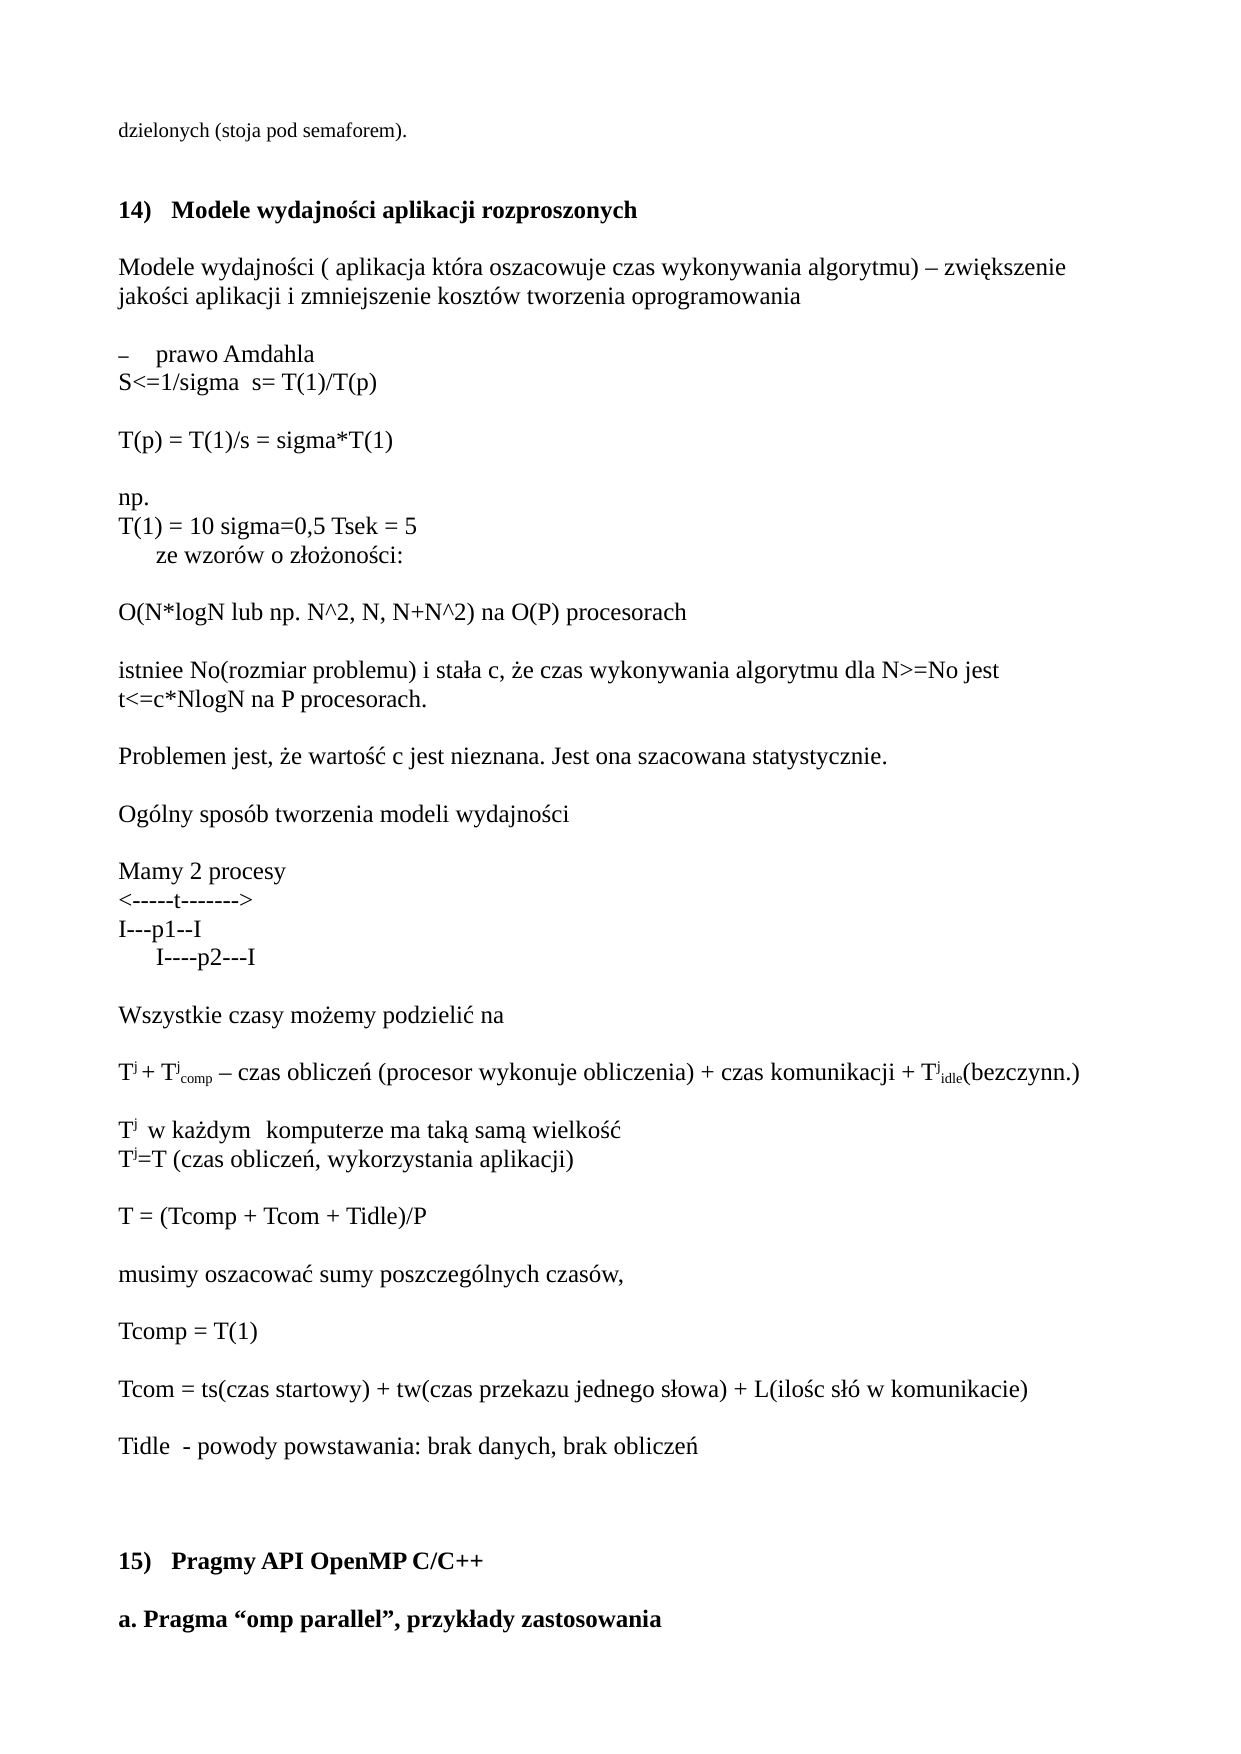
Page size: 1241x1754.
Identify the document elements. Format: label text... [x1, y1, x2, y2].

text Tcom = ts(czas startowy) + tw(czas przekazu jednego słowa) + L(ilośc słó w komunikacie) [118, 1374, 1122, 1402]
list ze wzorów o złożoności: [118, 540, 1122, 569]
text Tidle - powody powstawania: brak danych, brak obliczeń [118, 1431, 1122, 1460]
text I----p2---I [118, 942, 1122, 971]
text Ogólny sposób tworzenia modeli wydajności [118, 799, 1122, 827]
text O(N*logN lub np. N^2, N, N+N^2) na O(P) procesorach [118, 597, 1122, 626]
text Mamy 2 procesy [118, 856, 1122, 885]
list prawo Amdahla [118, 339, 1122, 367]
text Tj w każdym komputerze ma taką samą wielkość [118, 1115, 1122, 1144]
text Tj + Tjcomp – czas obliczeń (procesor wykonuje obliczenia) + czas komunikacji + Tjidle(bezczynn.) [118, 1057, 1122, 1086]
text a. Pragma “omp parallel”, przykłady zastosowania [118, 1604, 1122, 1632]
text dzielonych (stoja pod semaforem). [118, 118, 1122, 142]
text T(1) = 10 sigma=0,5 Tsek = 5 [118, 511, 1122, 540]
text T = (Tcomp + Tcom + Tidle)/P [118, 1201, 1122, 1230]
text I---p1--I [118, 914, 1122, 942]
list Pragmy API OpenMP C/C++ [118, 1546, 1122, 1575]
text np. [118, 482, 1122, 511]
text T(p) = T(1)/s = sigma*T(1) [118, 425, 1122, 454]
text <-----t-------> [118, 885, 1122, 914]
text Tcomp = T(1) [118, 1316, 1122, 1345]
text Wszystkie czasy możemy podzielić na [118, 1000, 1122, 1029]
text musimy oszacować sumy poszczególnych czasów, [118, 1259, 1122, 1287]
list Modele wydajności aplikacji rozproszonych [118, 195, 1122, 224]
text Tj=T (czas obliczeń, wykorzystania aplikacji) [118, 1144, 1122, 1172]
text Modele wydajności ( aplikacja która oszacowuje czas wykonywania algorytmu) – zwiększenie jakości aplikacji i zmniejszenie kosztów tworzenia oprogramowania [118, 252, 1122, 310]
text Problemen jest, że wartość c jest nieznana. Jest ona szacowana statystycznie. [118, 741, 1122, 770]
text istniee No(rozmiar problemu) i stała c, że czas wykonywania algorytmu dla N>=No jest t<=c*NlogN na P procesorach. [118, 655, 1122, 712]
text S<=1/sigma s= T(1)/T(p) [118, 367, 1122, 396]
